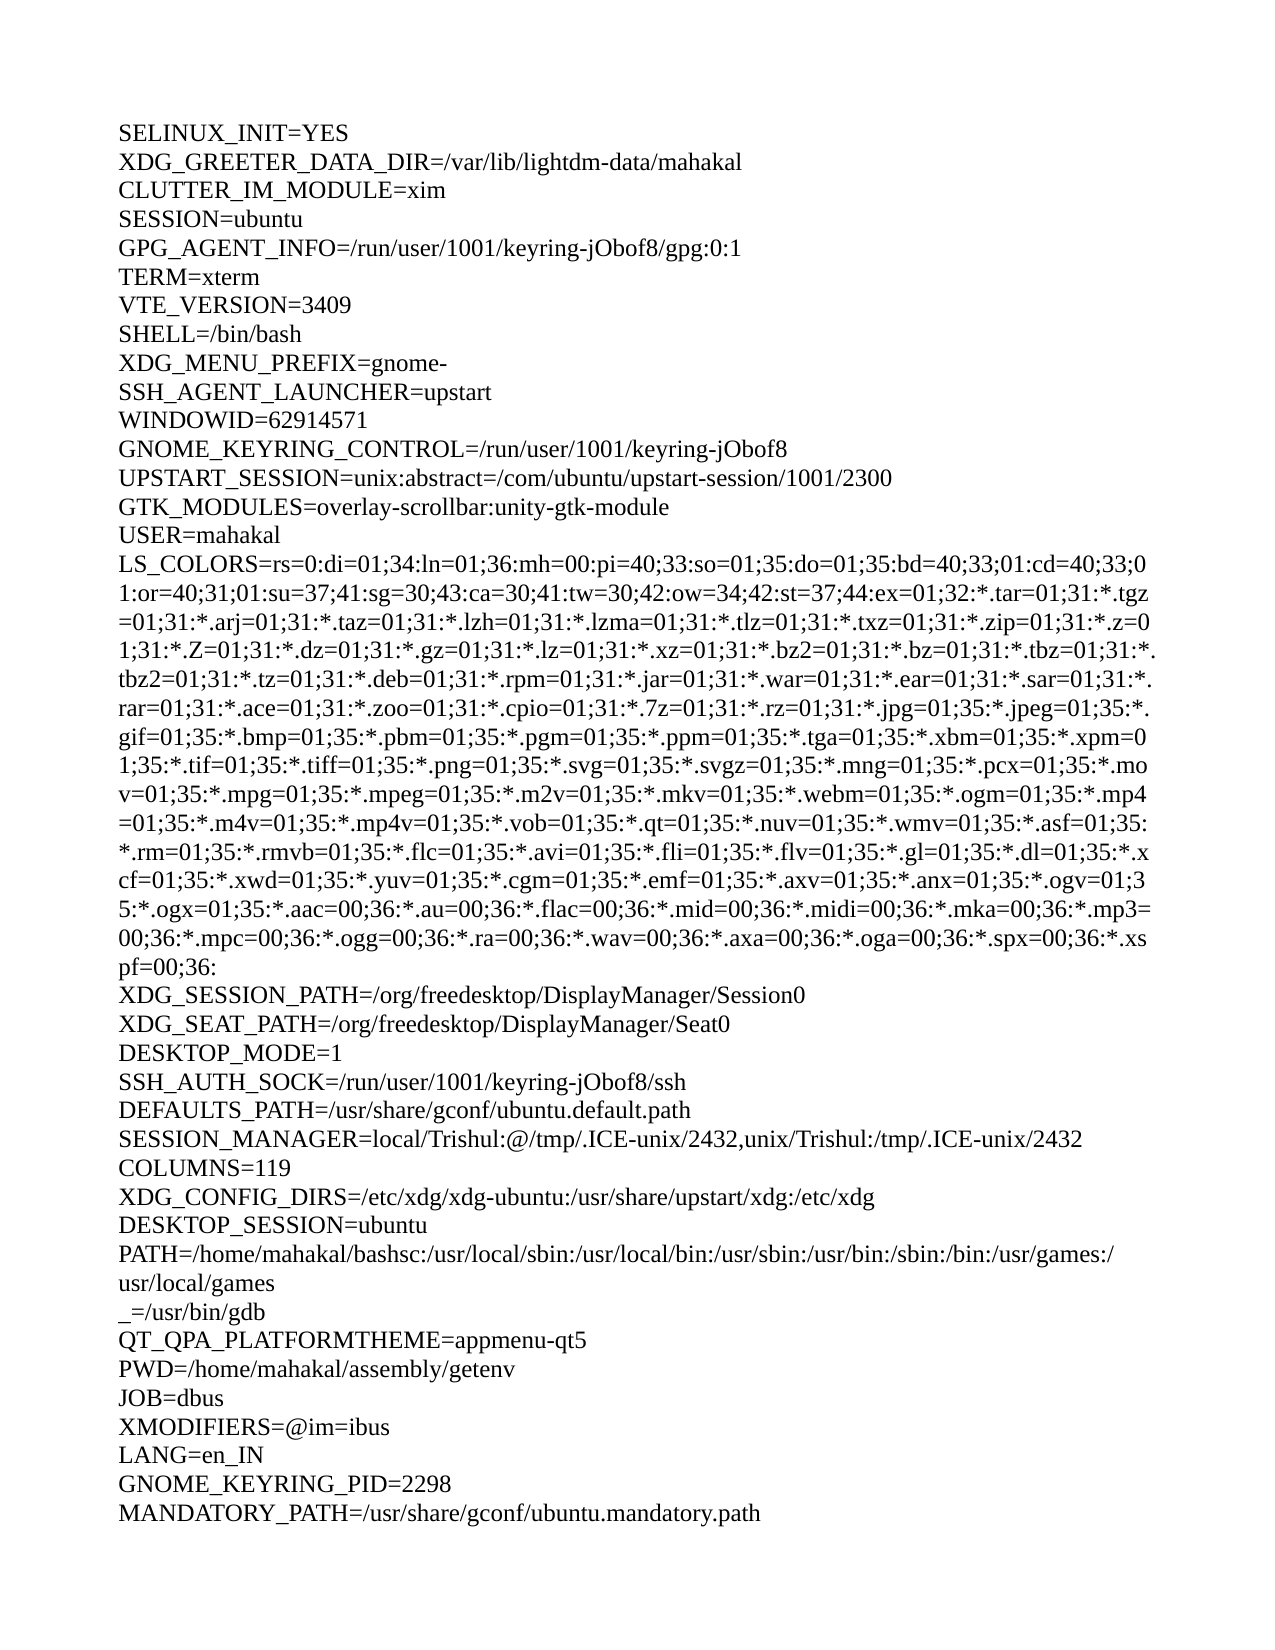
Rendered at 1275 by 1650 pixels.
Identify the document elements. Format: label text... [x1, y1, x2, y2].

text SSH_AUTH_SOCK=/run/user/1001/keyring-jObof8/ssh [118, 1067, 1157, 1096]
text USER=mahakal [118, 521, 1157, 549]
text TERM=xterm [118, 262, 1157, 291]
text DEFAULTS_PATH=/usr/share/gconf/ubuntu.default.path [118, 1096, 1157, 1124]
text QT_QPA_PLATFORMTHEME=appmenu-qt5 [118, 1326, 1157, 1354]
text UPSTART_SESSION=unix:abstract=/com/ubuntu/upstart-session/1001/2300 [118, 463, 1157, 492]
text LS_COLORS=rs=0:di=01;34:ln=01;36:mh=00:pi=40;33:so=01;35:do=01;35:bd=40;33;01:cd=40;33;01:or=40;31;01:su=37;41:sg=30;43:ca=30;41:tw=30;42:ow=34;42:st=37;44:ex=01;32:*.tar=01;31:*.tgz=01;31:*.arj=01;31:*.taz=01;31:*.lzh=01;31:*.lzma=01;31:*.tlz=01;31:*.txz=01;31:*.zip=01;31:*.z=01;31:*.Z=01;31:*.dz=01;31:*.gz=01;31:*.lz=01;31:*.xz=01;31:*.bz2=01;31:*.bz=01;31:*.tbz=01;31:*.tbz2=01;31:*.tz=01;31:*.deb=01;31:*.rpm=01;31:*.jar=01;31:*.war=01;31:*.ear=01;31:*.sar=01;31:*.rar=01;31:*.ace=01;31:*.zoo=01;31:*.cpio=01;31:*.7z=01;31:*.rz=01;31:*.jpg=01;35:*.jpeg=01;35:*.gif=01;35:*.bmp=01;35:*.pbm=01;35:*.pgm=01;35:*.ppm=01;35:*.tga=01;35:*.xbm=01;35:*.xpm=01;35:*.tif=01;35:*.tiff=01;35:*.png=01;35:*.svg=01;35:*.svgz=01;35:*.mng=01;35:*.pcx=01;35:*.mov=01;35:*.mpg=01;35:*.mpeg=01;35:*.m2v=01;35:*.mkv=01;35:*.webm=01;35:*.ogm=01;35:*.mp4=01;35:*.m4v=01;35:*.mp4v=01;35:*.vob=01;35:*.qt=01;35:*.nuv=01;35:*.wmv=01;35:*.asf=01;35:*.rm=01;35:*.rmvb=01;35:*.flc=01;35:*.avi=01;35:*.fli=01;35:*.flv=01;35:*.gl=01;35:*.dl=01;35:*.xcf=01;35:*.xwd=01;35:*.yuv=01;35:*.cgm=01;35:*.emf=01;35:*.axv=01;35:*.anx=01;35:*.ogv=01;35:*.ogx=01;35:*.aac=00;36:*.au=00;36:*.flac=00;36:*.mid=00;36:*.midi=00;36:*.mka=00;36:*.mp3=00;36:*.mpc=00;36:*.ogg=00;36:*.ra=00;36:*.wav=00;36:*.axa=00;36:*.oga=00;36:*.spx=00;36:*.xspf=00;36: [118, 549, 1157, 981]
text COLUMNS=119 [118, 1153, 1157, 1182]
text XDG_SEAT_PATH=/org/freedesktop/DisplayManager/Seat0 [118, 1009, 1157, 1038]
text MANDATORY_PATH=/usr/share/gconf/ubuntu.mandatory.path [118, 1498, 1157, 1527]
text GNOME_KEYRING_PID=2298 [118, 1469, 1157, 1498]
text GPG_AGENT_INFO=/run/user/1001/keyring-jObof8/gpg:0:1 [118, 233, 1157, 262]
text XMODIFIERS=@im=ibus [118, 1412, 1157, 1441]
text JOB=dbus [118, 1383, 1157, 1412]
text LANG=en_IN [118, 1441, 1157, 1469]
text CLUTTER_IM_MODULE=xim [118, 176, 1157, 204]
text SESSION=ubuntu [118, 204, 1157, 233]
text GNOME_KEYRING_CONTROL=/run/user/1001/keyring-jObof8 [118, 434, 1157, 463]
text DESKTOP_MODE=1 [118, 1038, 1157, 1067]
text GTK_MODULES=overlay-scrollbar:unity-gtk-module [118, 492, 1157, 521]
text _=/usr/bin/gdb [118, 1297, 1157, 1326]
text VTE_VERSION=3409 [118, 291, 1157, 319]
text PWD=/home/mahakal/assembly/getenv [118, 1354, 1157, 1383]
text PATH=/home/mahakal/bashsc:/usr/local/sbin:/usr/local/bin:/usr/sbin:/usr/bin:/sbin:/bin:/usr/games:/usr/local/games [118, 1239, 1157, 1297]
text DESKTOP_SESSION=ubuntu [118, 1211, 1157, 1239]
text XDG_GREETER_DATA_DIR=/var/lib/lightdm-data/mahakal [118, 147, 1157, 176]
text WINDOWID=62914571 [118, 406, 1157, 434]
text XDG_SESSION_PATH=/org/freedesktop/DisplayManager/Session0 [118, 981, 1157, 1009]
text XDG_CONFIG_DIRS=/etc/xdg/xdg-ubuntu:/usr/share/upstart/xdg:/etc/xdg [118, 1182, 1157, 1211]
text XDG_MENU_PREFIX=gnome- [118, 348, 1157, 377]
text SHELL=/bin/bash [118, 319, 1157, 348]
text SESSION_MANAGER=local/Trishul:@/tmp/.ICE-unix/2432,unix/Trishul:/tmp/.ICE-unix/2432 [118, 1124, 1157, 1153]
text SSH_AGENT_LAUNCHER=upstart [118, 377, 1157, 406]
text SELINUX_INIT=YES [118, 118, 1157, 147]
